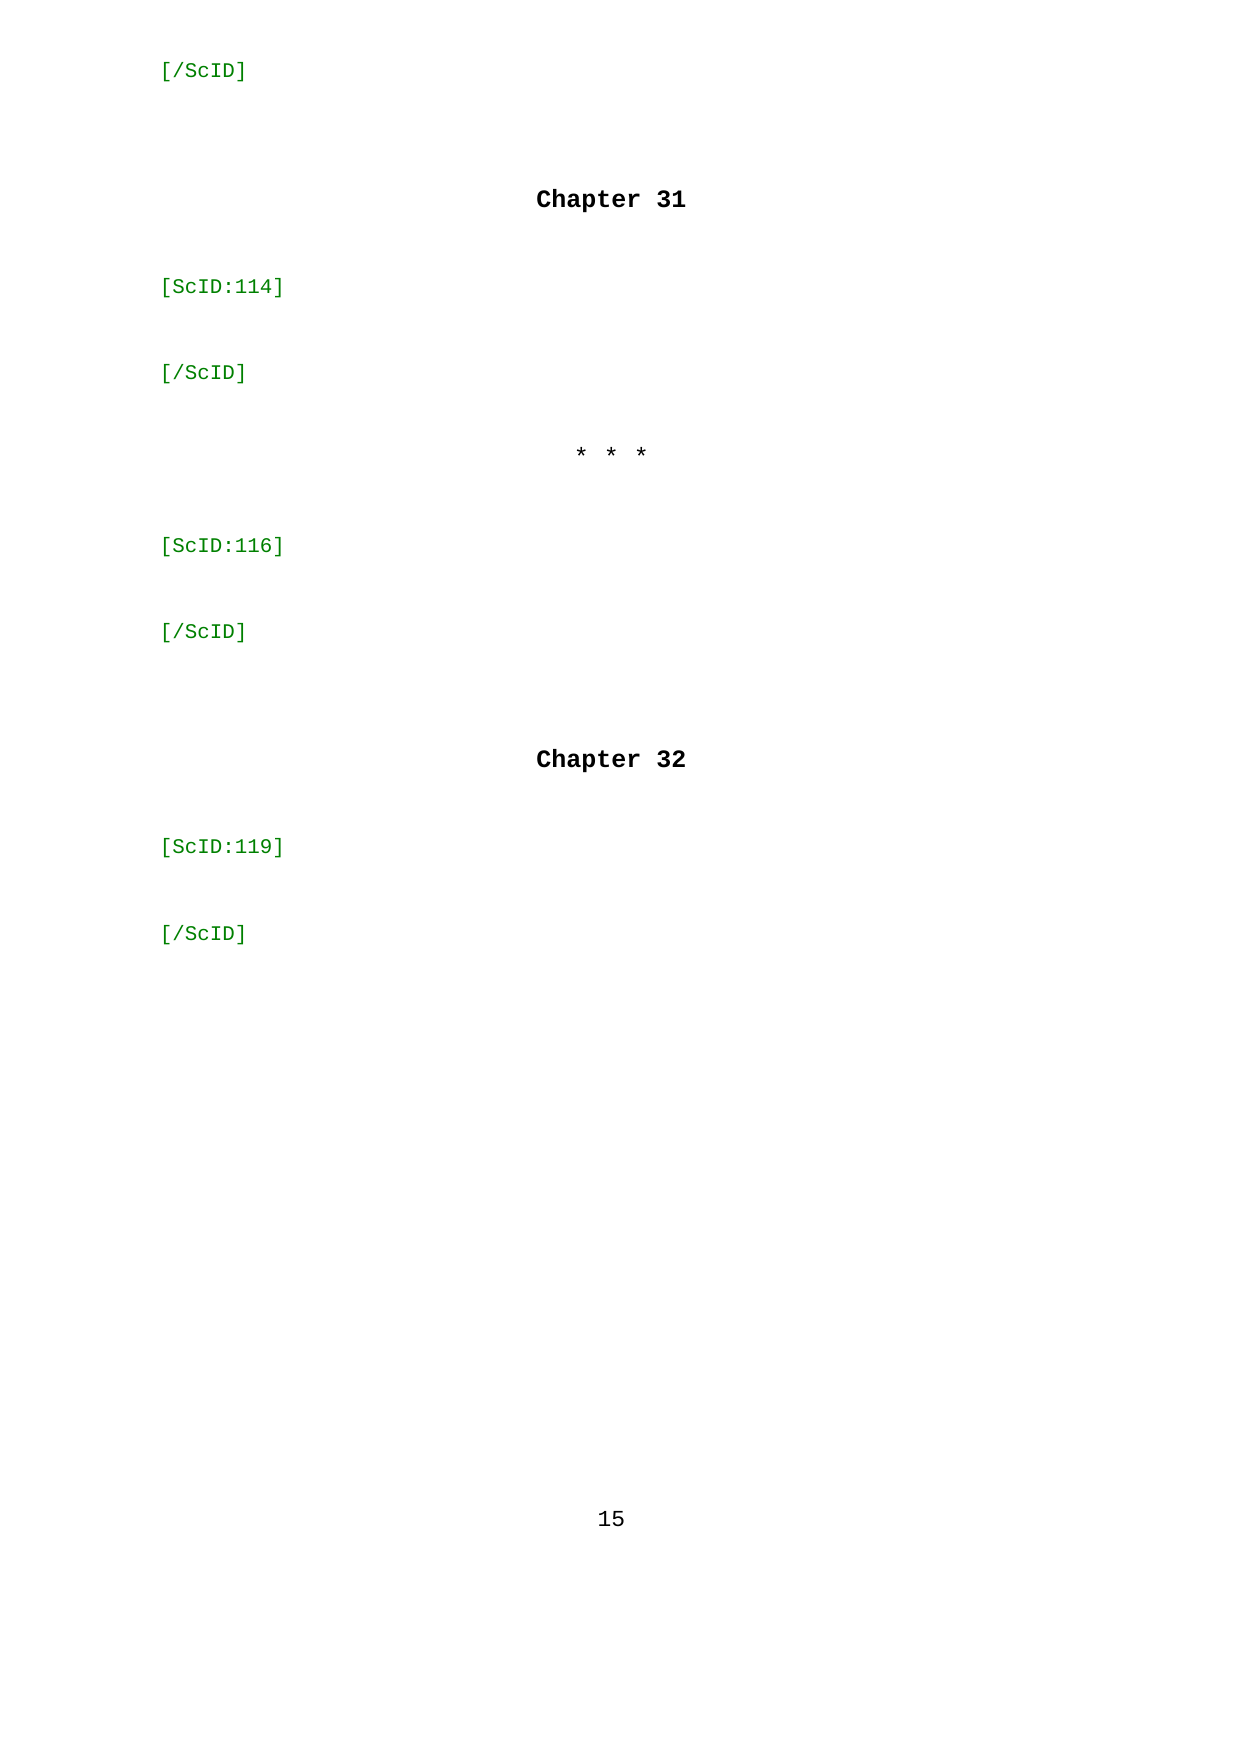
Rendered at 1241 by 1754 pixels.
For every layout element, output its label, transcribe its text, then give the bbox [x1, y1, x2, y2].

text [ScID:114] [159, 259, 1063, 302]
text [/ScID] [159, 345, 1063, 388]
subtitle Chapter 31 [159, 172, 1063, 216]
text [/ScID] [159, 604, 1063, 647]
text [/ScID] [159, 906, 1063, 949]
subtitle Chapter 32 [159, 733, 1063, 776]
text [/ScID] [159, 43, 1063, 86]
text [ScID:116] [159, 517, 1063, 561]
subtitle * * * [159, 431, 1063, 474]
text [ScID:119] [159, 819, 1063, 862]
